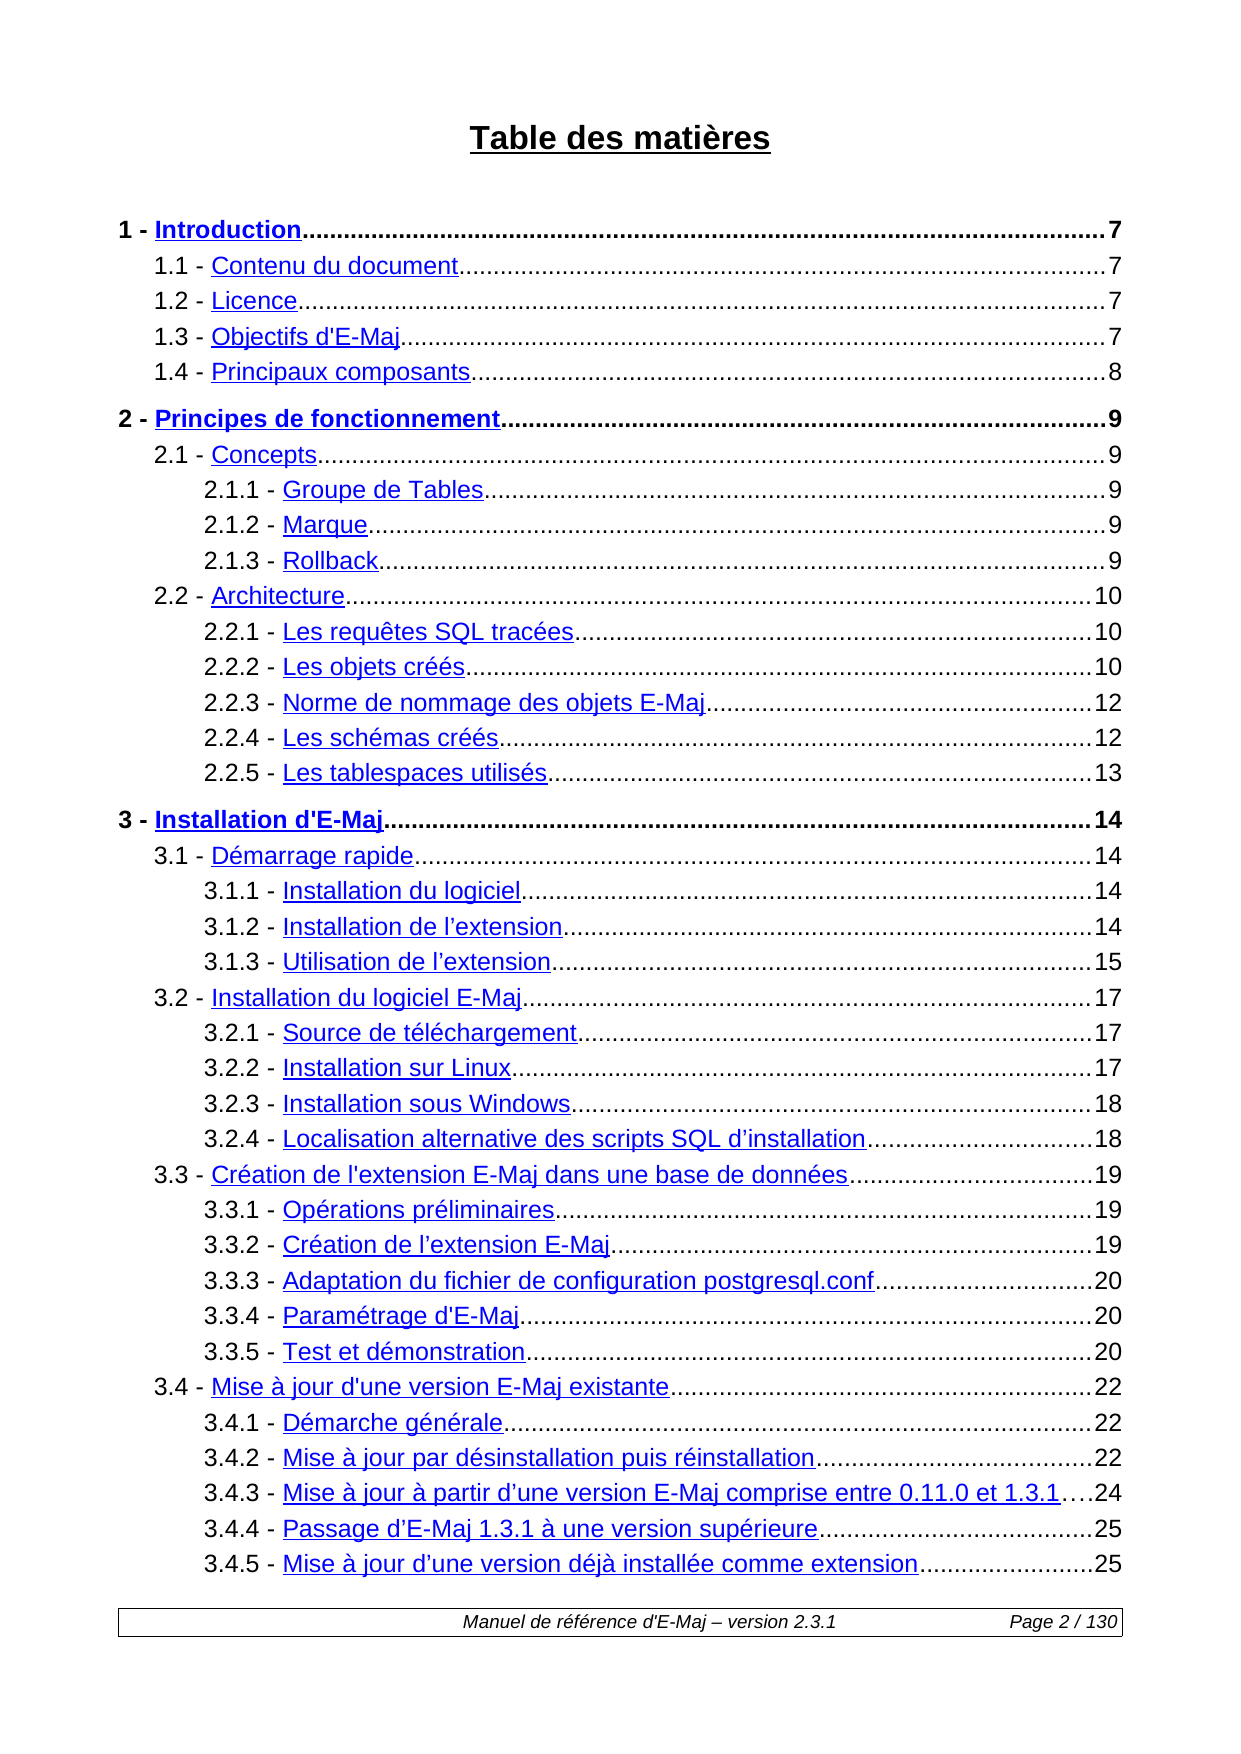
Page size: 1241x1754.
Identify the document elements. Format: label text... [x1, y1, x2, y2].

text 1.3 - Objectifs d'E-Maj 7 [118, 317, 1122, 352]
text 3.3.2 - Création de l’extension E-Maj 19 [168, 1226, 1122, 1261]
text 3.3.5 - Test et démonstration 20 [168, 1332, 1122, 1367]
text 3.3.1 - Opérations préliminaires 19 [168, 1190, 1122, 1226]
text 3.4.5 - Mise à jour d’une version déjà installée comme extension 25 [168, 1544, 1122, 1580]
text 3.4.4 - Passage d’E-Maj 1.3.1 à une version supérieure 25 [168, 1509, 1122, 1544]
subtitle Table des matières [118, 118, 1122, 157]
text 3.1.3 - Utilisation de l’extension 15 [168, 942, 1122, 978]
text 2.2.4 - Les schémas créés 12 [168, 718, 1122, 753]
text 3.3.3 - Adaptation du fichier de configuration postgresql.conf 20 [168, 1261, 1122, 1296]
text 3.2.2 - Installation sur Linux 17 [168, 1048, 1122, 1084]
text 3.2.1 - Source de téléchargement 17 [168, 1013, 1122, 1048]
text 2.2 - Architecture 10 [118, 576, 1122, 612]
text 1.2 - Licence 7 [118, 281, 1122, 317]
text 3.1 - Démarrage rapide 14 [118, 836, 1122, 871]
text 3.4.1 - Démarche générale 22 [168, 1403, 1122, 1438]
text 3 - Installation d'E-Maj 14 [118, 801, 1122, 836]
text 3.1.2 - Installation de l’extension 14 [168, 907, 1122, 942]
text 2.2.1 - Les requêtes SQL tracées 10 [168, 612, 1122, 647]
text 2.2.5 - Les tablespaces utilisés 13 [168, 753, 1122, 789]
text 3.2.4 - Localisation alternative des scripts SQL d’installation 18 [168, 1119, 1122, 1155]
text 1.1 - Contenu du document 7 [118, 246, 1122, 281]
text 3.1.1 - Installation du logiciel 14 [168, 871, 1122, 907]
text 3.2 - Installation du logiciel E-Maj 17 [118, 978, 1122, 1013]
text 1 - Introduction 7 [118, 210, 1122, 246]
text 2.1.2 - Marque 9 [168, 506, 1122, 541]
text 2.2.2 - Les objets créés 10 [168, 647, 1122, 683]
text 2.1 - Concepts 9 [118, 435, 1122, 470]
text 3.2.3 - Installation sous Windows 18 [168, 1084, 1122, 1119]
text 3.3 - Création de l'extension E-Maj dans une base de données 19 [118, 1155, 1122, 1190]
text 2.1.3 - Rollback 9 [168, 541, 1122, 576]
text 2 - Principes de fonctionnement 9 [118, 399, 1122, 435]
text 2.1.1 - Groupe de Tables 9 [168, 470, 1122, 506]
text 2.2.3 - Norme de nommage des objets E-Maj 12 [168, 683, 1122, 718]
text 3.3.4 - Paramétrage d'E-Maj 20 [168, 1296, 1122, 1332]
text 3.4 - Mise à jour d'une version E-Maj existante 22 [118, 1367, 1122, 1403]
text 1.4 - Principaux composants 8 [118, 352, 1122, 387]
text 3.4.3 - Mise à jour à partir d’une version E-Maj comprise entre 0.11.0 et 1.3.1 24 [168, 1473, 1122, 1509]
text 3.4.2 - Mise à jour par désinstallation puis réinstallation 22 [168, 1438, 1122, 1473]
